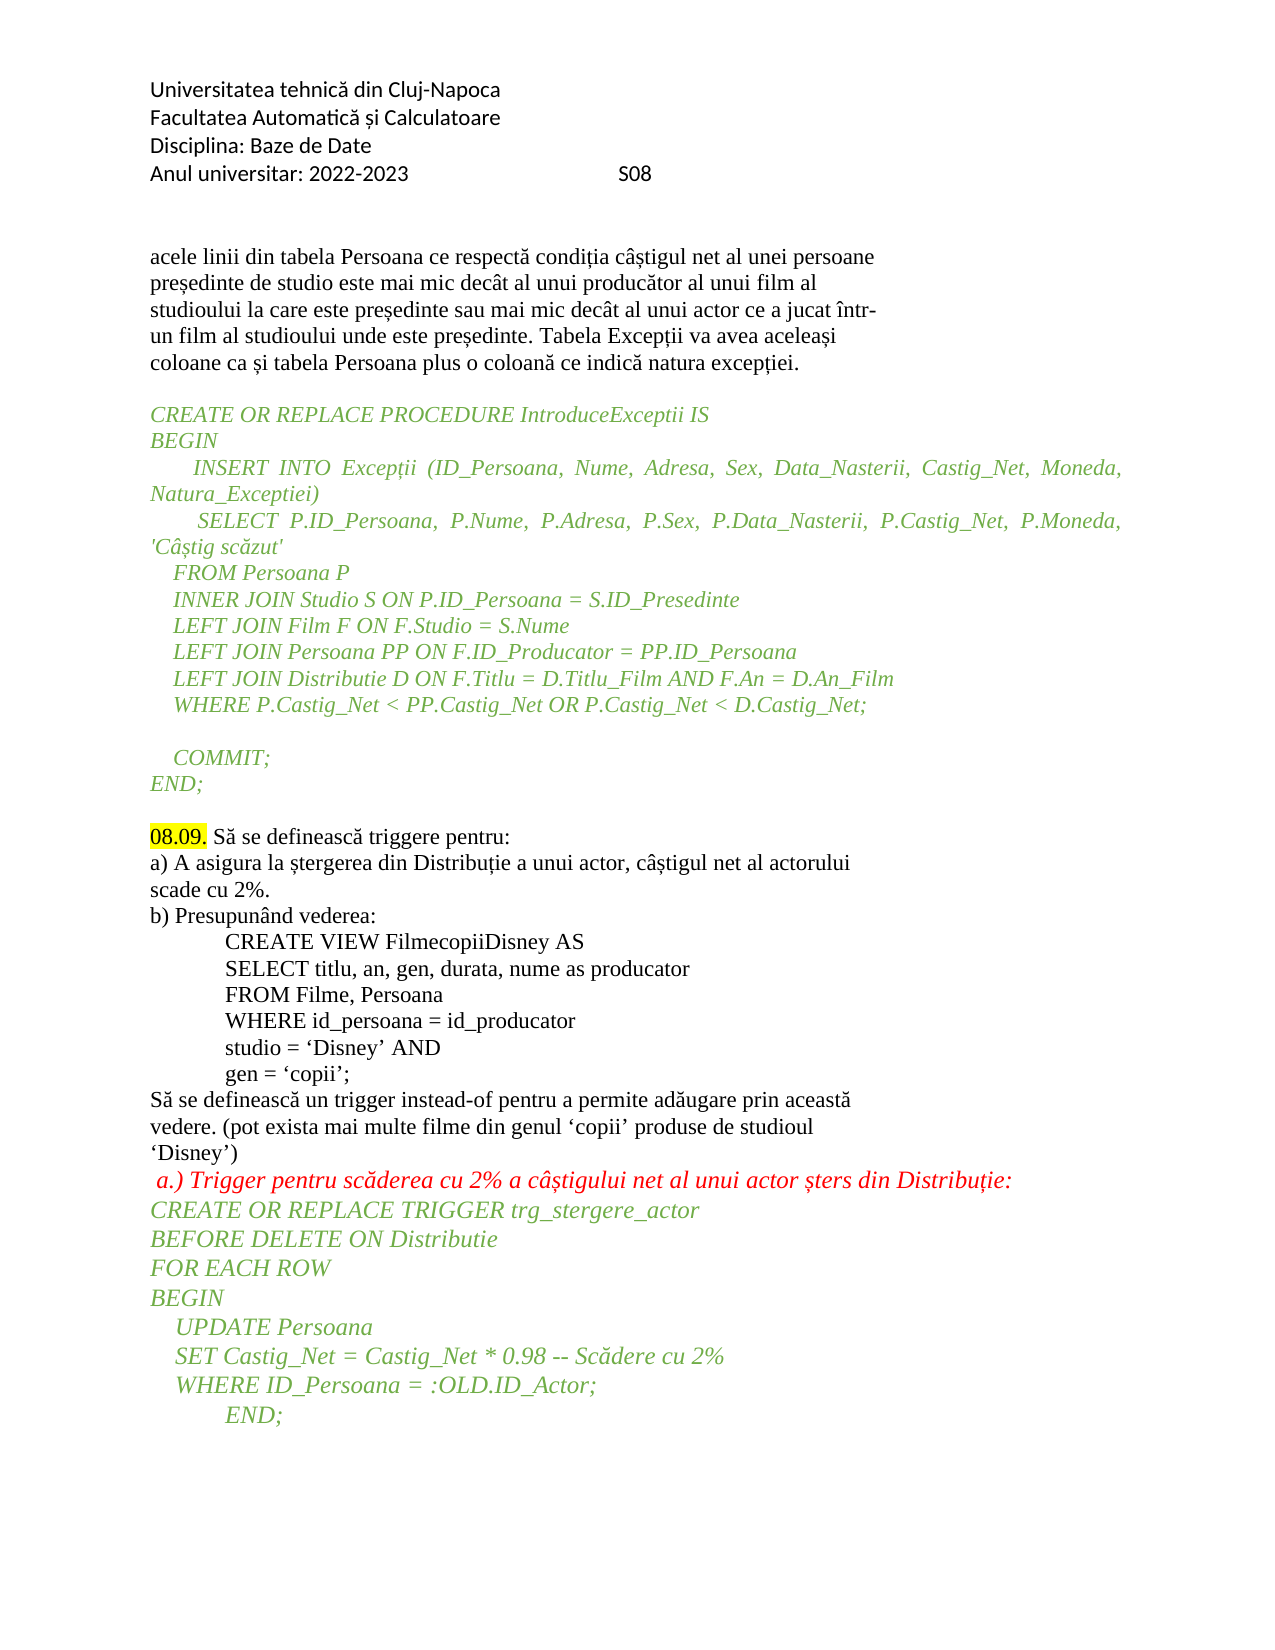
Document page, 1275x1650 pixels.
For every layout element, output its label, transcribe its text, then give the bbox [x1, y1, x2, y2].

text LEFT JOIN Film F ON F.Studio = S.Nume [150, 612, 1125, 638]
text președinte de studio este mai mic decât al unui producător al unui film al [150, 269, 1125, 296]
text SET Castig_Net = Castig_Net * 0.98 -- Scădere cu 2% [150, 1341, 1125, 1370]
list END; [225, 1400, 1125, 1428]
text END; [150, 770, 1125, 797]
text gen = ‘copii’; [225, 1060, 1125, 1086]
text studioului la care este președinte sau mai mic decât al unui actor ce a jucat într- [150, 296, 1125, 322]
text FOR EACH ROW [150, 1253, 1125, 1282]
text SELECT P.ID_Persoana, P.Nume, P.Adresa, P.Sex, P.Data_Nasterii, P.Castig_Net, P.Moneda, 'Câștig scăzut' [150, 507, 1125, 559]
text INSERT INTO Excepții (ID_Persoana, Nume, Adresa, Sex, Data_Nasterii, Castig_Net, Moneda, Natura_Exceptiei) [150, 454, 1125, 507]
text studio = ‘Disney’ AND [225, 1034, 1125, 1060]
text SELECT titlu, an, gen, durata, nume as producator [225, 955, 1125, 981]
text Să se definească un trigger instead-of pentru a permite adăugare prin această [150, 1086, 1125, 1113]
text COMMIT; [150, 744, 1125, 770]
text WHERE id_persoana = id_producator [225, 1007, 1125, 1034]
text b) Presupunând vederea: [150, 902, 1125, 928]
text a.) Trigger pentru scăderea cu 2% a câștigului net al unui actor șters din Distribuție: [150, 1166, 1125, 1194]
text WHERE ID_Persoana = :OLD.ID_Actor; [150, 1370, 1125, 1399]
text 08.09. Să se definească triggere pentru: [150, 823, 1125, 849]
text BEGIN [150, 428, 1125, 454]
text UPDATE Persoana [150, 1312, 1125, 1341]
text CREATE OR REPLACE PROCEDURE IntroduceExceptii IS [150, 401, 1125, 428]
text WHERE P.Castig_Net < PP.Castig_Net OR P.Castig_Net < D.Castig_Net; [150, 691, 1125, 717]
text CREATE OR REPLACE TRIGGER trg_stergere_actor [150, 1195, 1125, 1223]
text acele linii din tabela Persoana ce respectă condiția câștigul net al unei persoane [150, 243, 1125, 269]
text coloane ca și tabela Persoana plus o coloană ce indică natura excepției. [150, 348, 1125, 375]
text LEFT JOIN Persoana PP ON F.ID_Producator = PP.ID_Persoana [150, 638, 1125, 665]
text INNER JOIN Studio S ON P.ID_Persoana = S.ID_Presedinte [150, 586, 1125, 612]
text a) A asigura la ștergerea din Distribuție a unui actor, câștigul net al actorului [150, 849, 1125, 876]
text BEFORE DELETE ON Distributie [150, 1224, 1125, 1253]
text un film al studioului unde este președinte. Tabela Excepții va avea aceleași [150, 322, 1125, 348]
text FROM Persoana P [150, 559, 1125, 586]
text ‘Disney’) [150, 1139, 1125, 1166]
text vedere. (pot exista mai multe filme din genul ‘copii’ produse de studioul [150, 1113, 1125, 1139]
text BEGIN [150, 1283, 1125, 1311]
text CREATE VIEW FilmecopiiDisney AS [225, 928, 1125, 955]
text LEFT JOIN Distributie D ON F.Titlu = D.Titlu_Film AND F.An = D.An_Film [150, 665, 1125, 691]
text scade cu 2%. [150, 876, 1125, 902]
text FROM Filme, Persoana [225, 981, 1125, 1007]
